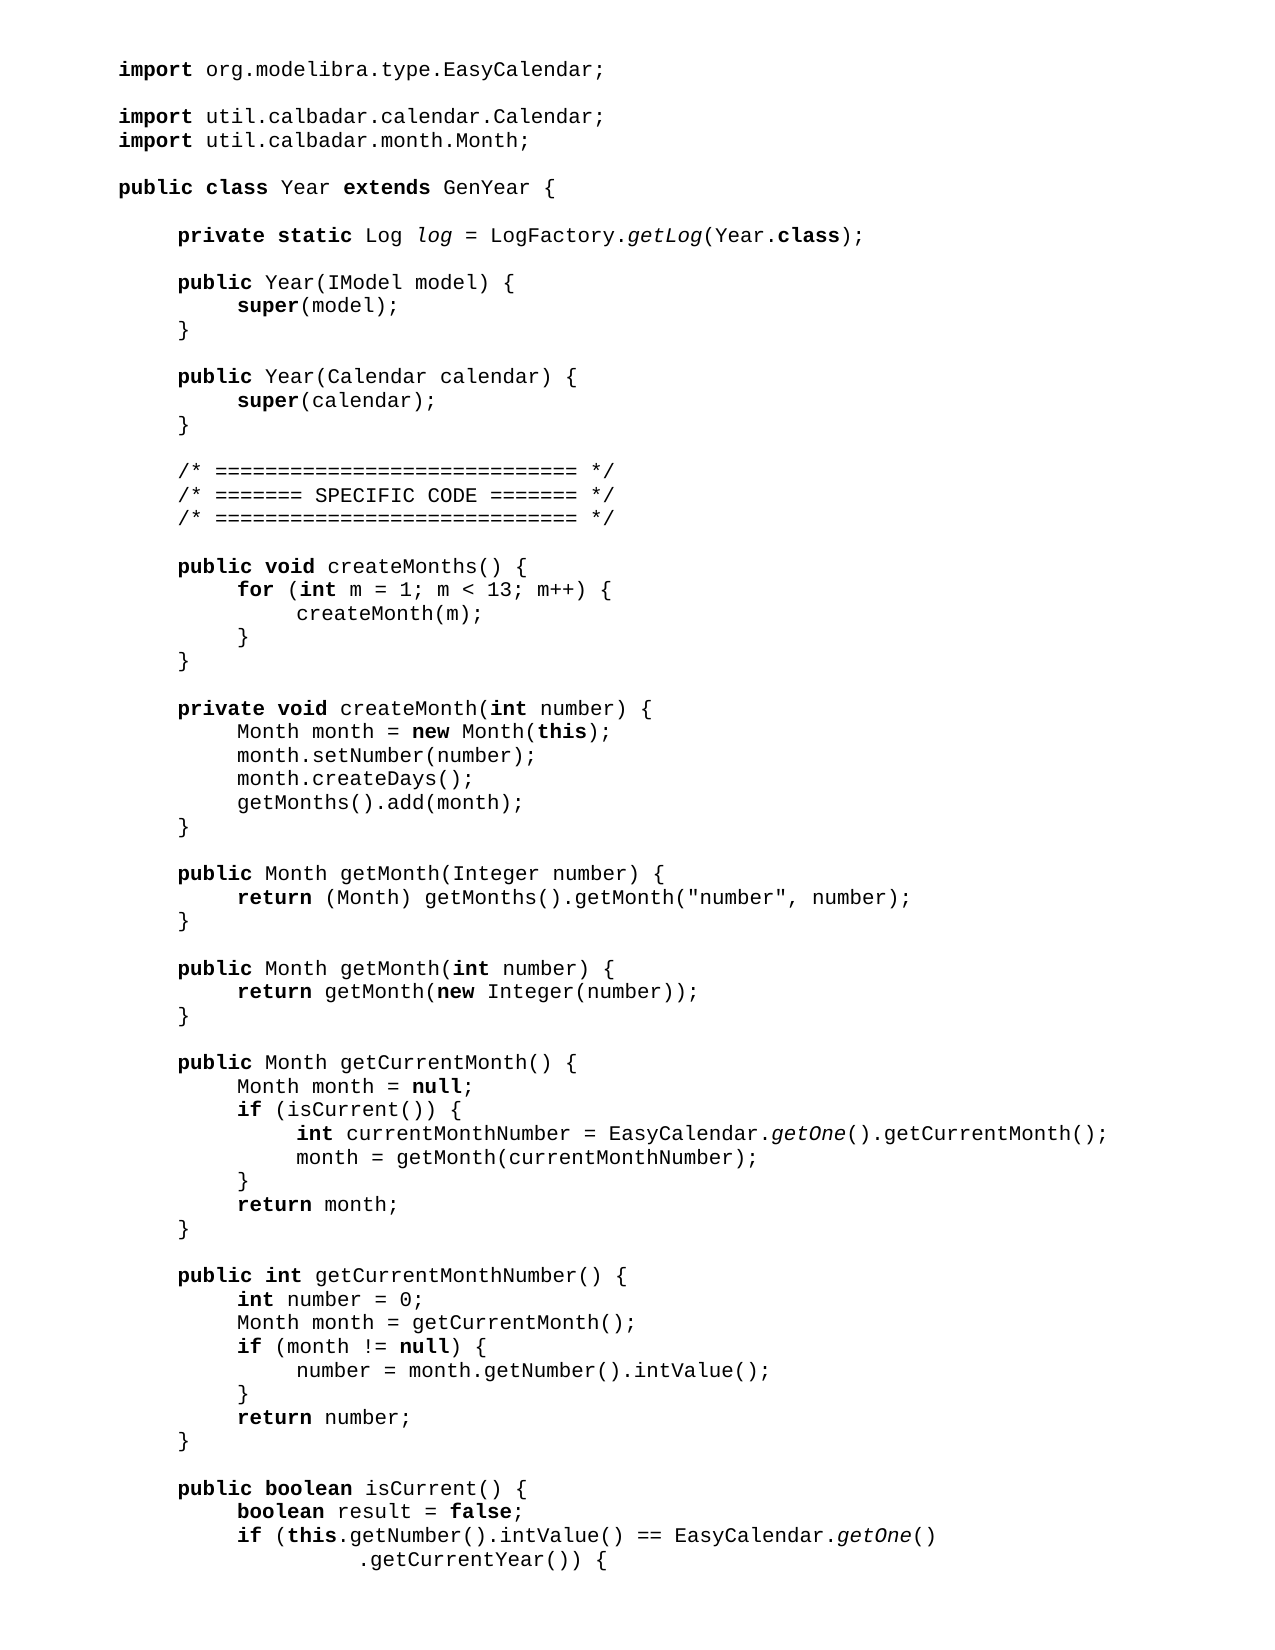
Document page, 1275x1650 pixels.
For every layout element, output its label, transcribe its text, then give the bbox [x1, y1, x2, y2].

text public class Year extends GenYear { [118, 177, 1216, 201]
text for (int m = 1; m < 13; m++) { [118, 579, 1216, 603]
text } [118, 627, 1216, 650]
text } [118, 910, 1216, 934]
text public boolean isCurrent() { [118, 1478, 1216, 1501]
text } [118, 1218, 1216, 1241]
text boolean result = false; [118, 1501, 1216, 1525]
text /* ======= SPECIFIC CODE ======= */ [118, 485, 1216, 508]
text } [118, 1170, 1216, 1194]
text } [118, 414, 1216, 437]
text } [118, 319, 1216, 343]
text int number = 0; [118, 1289, 1216, 1312]
text public void createMonths() { [118, 556, 1216, 579]
text return getMonth(new Integer(number)); [118, 981, 1216, 1005]
text } [118, 650, 1216, 674]
text } [118, 1431, 1216, 1454]
text import util.calbadar.month.Month; [118, 130, 1216, 154]
text public Year(IModel model) { [118, 272, 1216, 296]
text /* ============================= */ [118, 461, 1216, 485]
text return (Month) getMonths().getMonth("number", number); [118, 887, 1216, 910]
text super(model); [118, 296, 1216, 319]
text import util.calbadar.calendar.Calendar; [118, 106, 1216, 130]
text /* ============================= */ [118, 508, 1216, 532]
text return month; [118, 1194, 1216, 1218]
text .getCurrentYear()) { [118, 1549, 1216, 1572]
text private static Log log = LogFactory.getLog(Year.class); [118, 224, 1216, 248]
text Month month = null; [118, 1076, 1216, 1099]
text getMonths().add(month); [118, 792, 1216, 816]
text if (month != null) { [118, 1336, 1216, 1359]
text public Month getMonth(int number) { [118, 958, 1216, 981]
text } [118, 816, 1216, 839]
text number = month.getNumber().intValue(); [118, 1359, 1216, 1383]
text super(calendar); [118, 390, 1216, 414]
text if (this.getNumber().intValue() == EasyCalendar.getOne() [118, 1525, 1216, 1549]
text month.createDays(); [118, 768, 1216, 792]
text public int getCurrentMonthNumber() { [118, 1265, 1216, 1289]
text return number; [118, 1407, 1216, 1431]
text private void createMonth(int number) { [118, 697, 1216, 721]
text public Month getMonth(Integer number) { [118, 863, 1216, 887]
text public Year(Calendar calendar) { [118, 366, 1216, 390]
text if (isCurrent()) { [118, 1099, 1216, 1123]
text } [118, 1005, 1216, 1028]
text createMonth(m); [118, 603, 1216, 627]
text month.setNumber(number); [118, 745, 1216, 768]
text int currentMonthNumber = EasyCalendar.getOne().getCurrentMonth(); [118, 1123, 1216, 1147]
text Month month = new Month(this); [118, 721, 1216, 745]
text month = getMonth(currentMonthNumber); [118, 1147, 1216, 1170]
text public Month getCurrentMonth() { [118, 1052, 1216, 1076]
text } [118, 1383, 1216, 1407]
text Month month = getCurrentMonth(); [118, 1312, 1216, 1336]
text import org.modelibra.type.EasyCalendar; [118, 59, 1216, 83]
